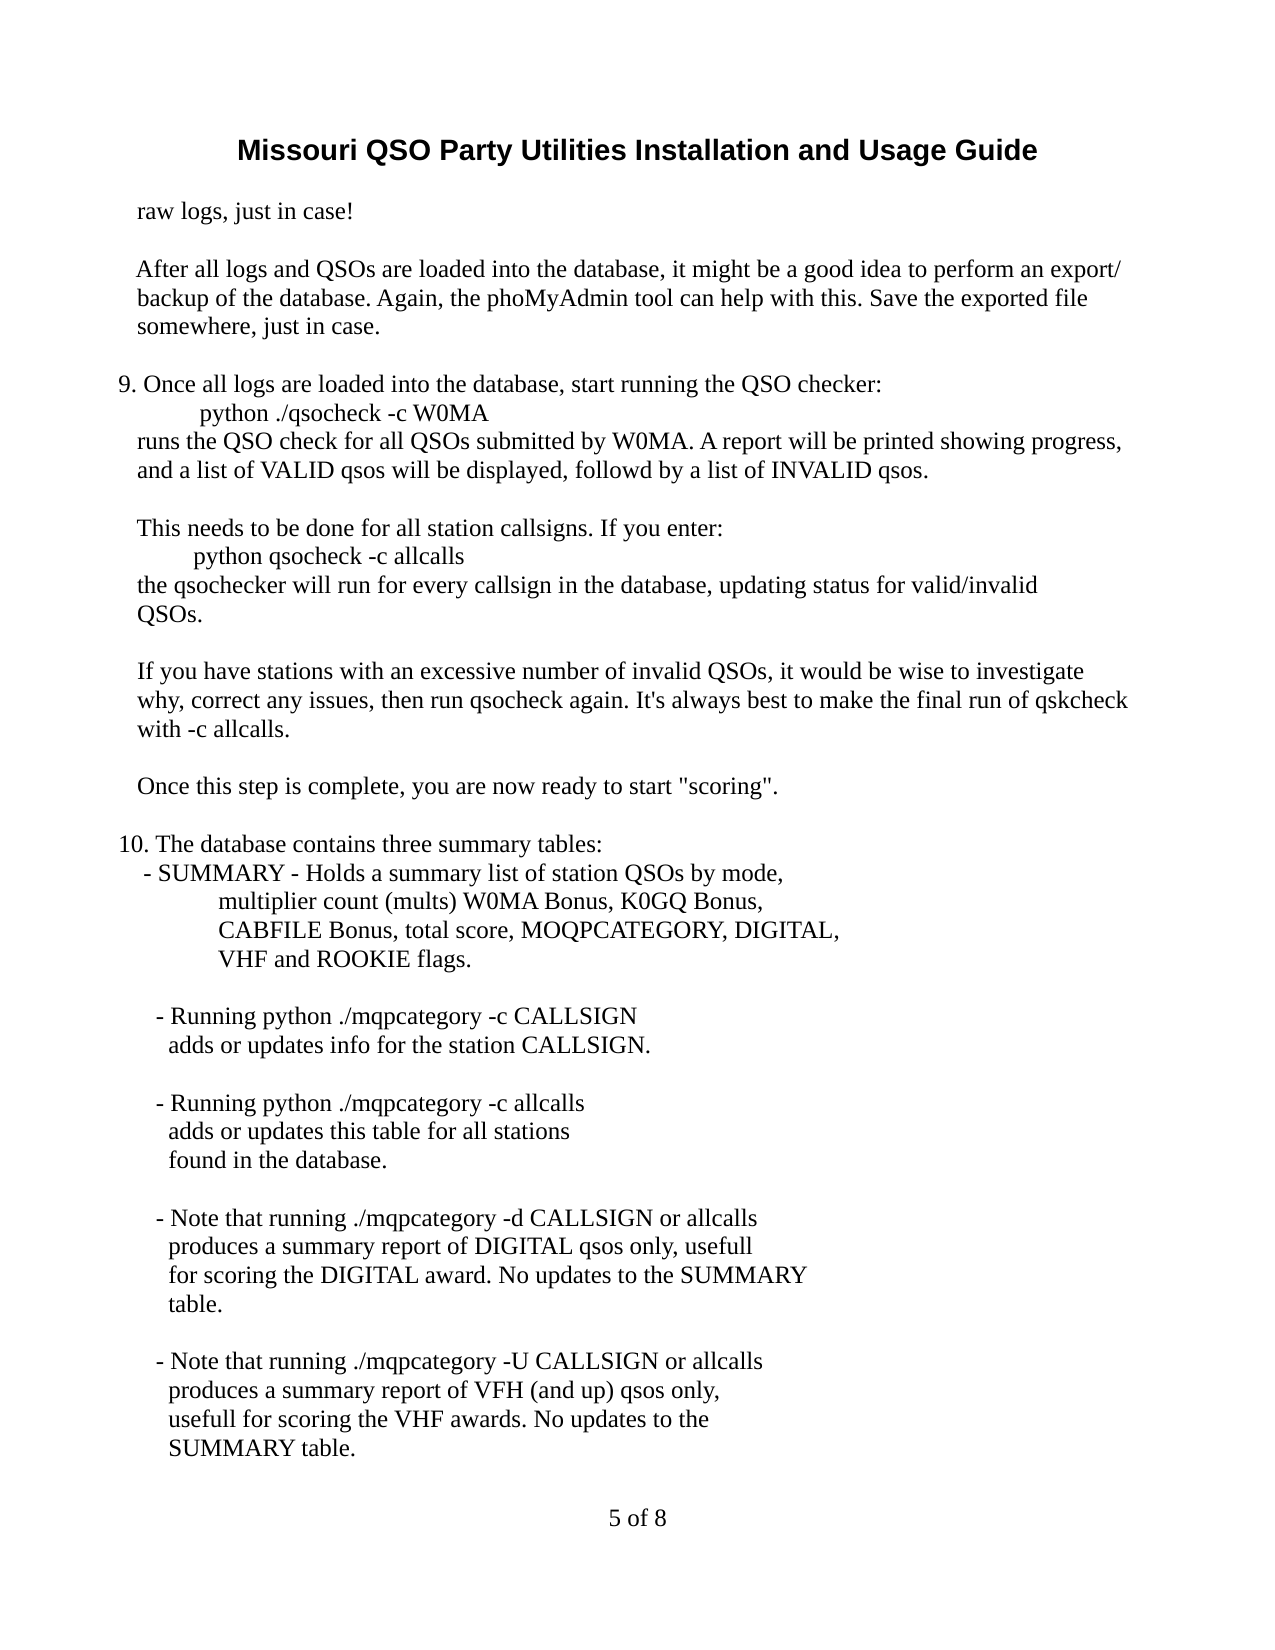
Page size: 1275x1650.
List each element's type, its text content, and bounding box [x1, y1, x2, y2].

text - Running python ./mqpcategory -c CALLSIGN [118, 1001, 1157, 1030]
text 9. Once all logs are loaded into the database, start running the QSO checker: [118, 369, 1157, 398]
text adds or updates this table for all stations [118, 1116, 1157, 1145]
text produces a summary report of DIGITAL qsos only, usefull [118, 1231, 1157, 1260]
text runs the QSO check for all QSOs submitted by W0MA. A report will be printed showing progress, [118, 426, 1157, 455]
text with -c allcalls. [118, 714, 1157, 743]
text usefull for scoring the VHF awards. No updates to the [118, 1404, 1157, 1433]
text SUMMARY table. [118, 1433, 1157, 1461]
text QSOs. [118, 599, 1157, 628]
text - Note that running ./mqpcategory -d CALLSIGN or allcalls [118, 1203, 1157, 1231]
text - SUMMARY - Holds a summary list of station QSOs by mode, [118, 858, 1157, 886]
text and a list of VALID qsos will be displayed, followd by a list of INVALID qsos. [118, 455, 1157, 484]
text the qsochecker will run for every callsign in the database, updating status for valid/invalid [118, 570, 1157, 599]
text table. [118, 1289, 1157, 1318]
text backup of the database. Again, the phoMyAdmin tool can help with this. Save the exported file [118, 283, 1157, 311]
text After all logs and QSOs are loaded into the database, it might be a good idea to perform an export/ [118, 254, 1157, 283]
text If you have stations with an excessive number of invalid QSOs, it would be wise to investigate [118, 656, 1157, 685]
text CABFILE Bonus, total score, MOQPCATEGORY, DIGITAL, [118, 915, 1157, 944]
text for scoring the DIGITAL award. No updates to the SUMMARY [118, 1260, 1157, 1289]
text produces a summary report of VFH (and up) qsos only, [118, 1375, 1157, 1404]
text found in the database. [118, 1145, 1157, 1174]
text - Note that running ./mqpcategory -U CALLSIGN or allcalls [118, 1346, 1157, 1375]
text why, correct any issues, then run qsocheck again. It's always best to make the final run of qskcheck [118, 685, 1157, 714]
text python ./qsocheck -c W0MA [118, 398, 1157, 426]
text python qsocheck -c allcalls [118, 541, 1157, 570]
text - Running python ./mqpcategory -c allcalls [118, 1088, 1157, 1116]
text raw logs, just in case! [118, 196, 1157, 225]
text This needs to be done for all station callsigns. If you enter: [118, 513, 1157, 541]
text Once this step is complete, you are now ready to start "scoring". [118, 771, 1157, 800]
text somewhere, just in case. [118, 311, 1157, 340]
text VHF and ROOKIE flags. [118, 944, 1157, 973]
text adds or updates info for the station CALLSIGN. [118, 1030, 1157, 1059]
text 10. The database contains three summary tables: [118, 829, 1157, 858]
text multiplier count (mults) W0MA Bonus, K0GQ Bonus, [118, 886, 1157, 915]
